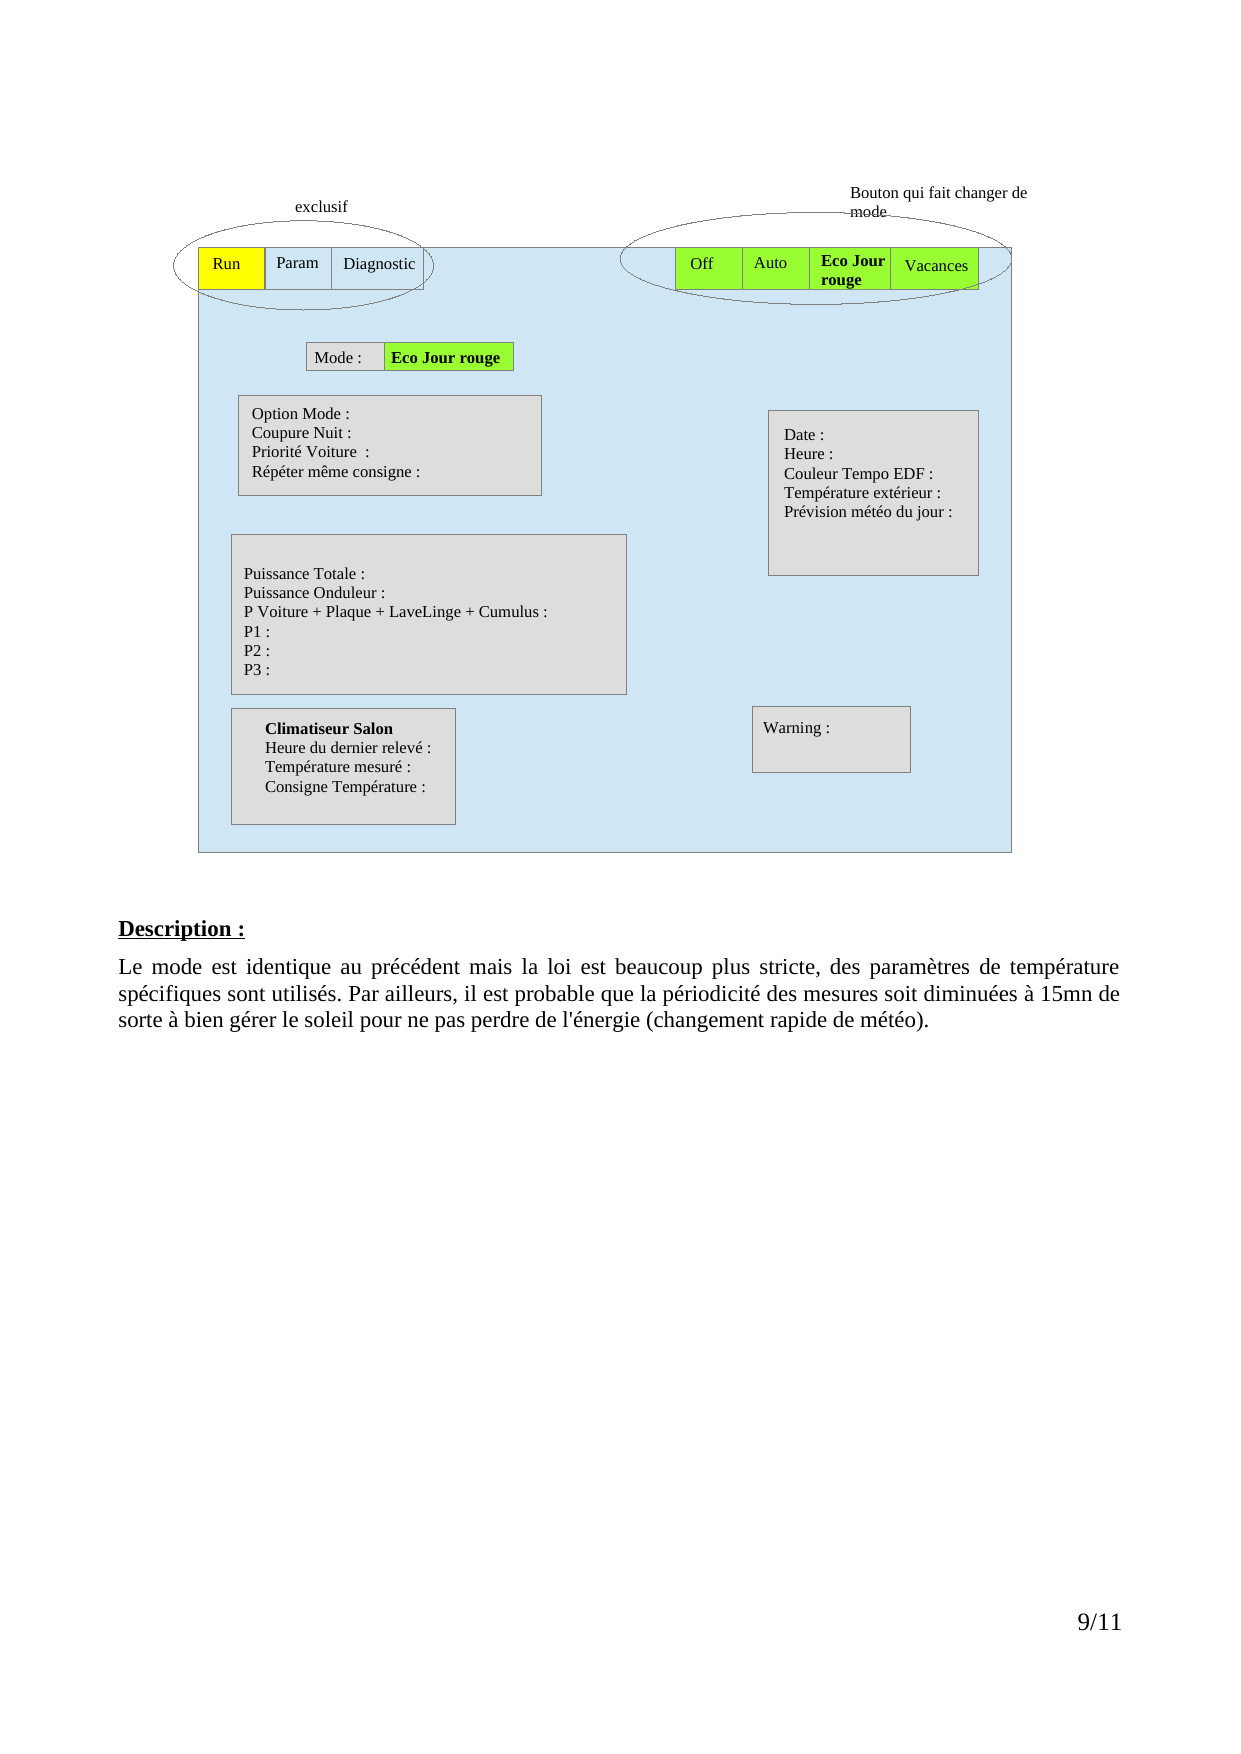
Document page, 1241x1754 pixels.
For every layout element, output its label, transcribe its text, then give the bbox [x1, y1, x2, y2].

text Description : [118, 914, 1122, 941]
text Le mode est identique au précédent mais la loi est beaucoup plus stricte, des paramètres de température spécifiques sont utilisés. Par ailleurs, il est probable que la périodicité des mesures soit diminuées à 15mn de sorte à bien gérer le soleil pour ne pas perdre de l'énergie (changement rapide de météo). [118, 953, 1122, 1032]
